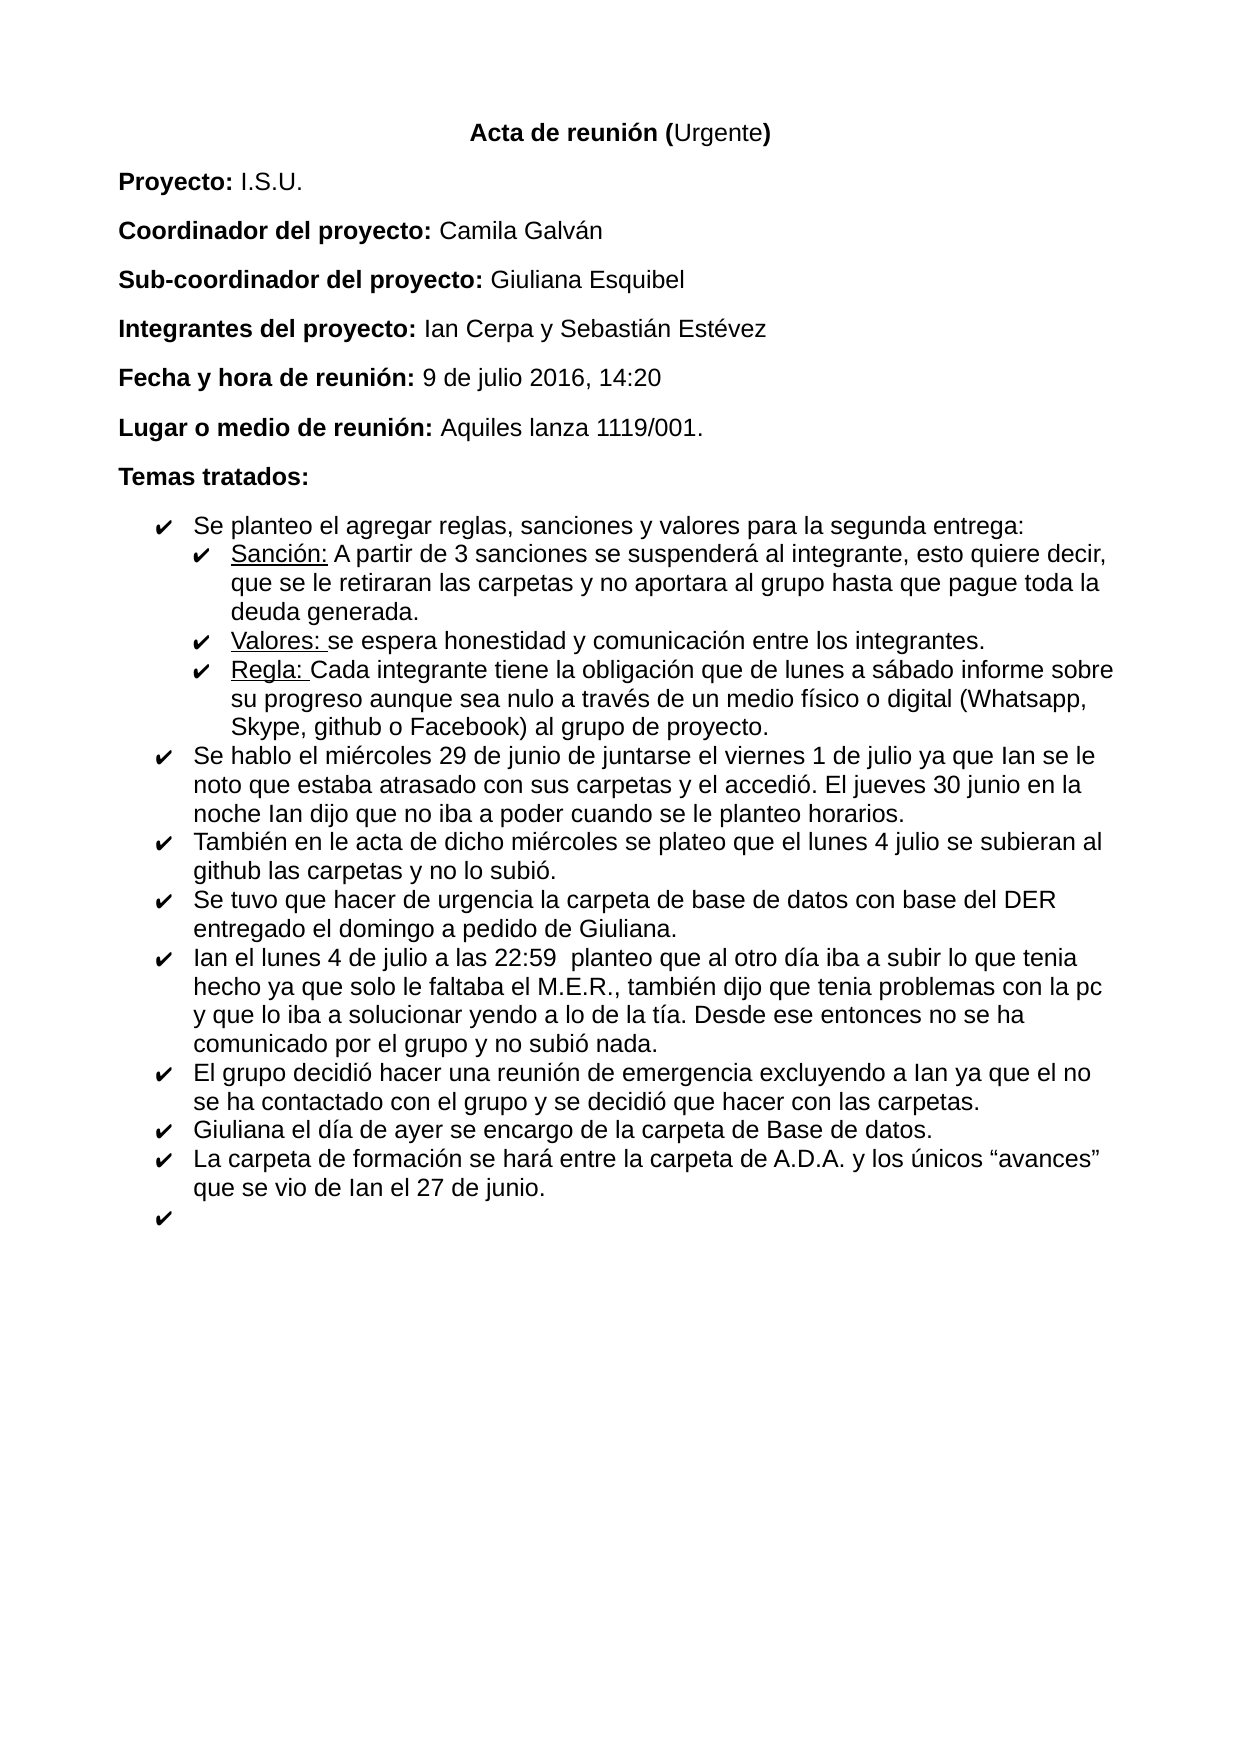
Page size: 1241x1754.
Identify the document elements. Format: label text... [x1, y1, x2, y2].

text Fecha y hora de reunión: 9 de julio 2016, 14:20 [118, 363, 1122, 392]
list Ian el lunes 4 de julio a las 22:59 planteo que al otro día iba a subir lo que tenia hecho ya que solo le faltaba el M.E.R., también dijo que tenia problemas con la pc y que lo iba a solucionar yendo a lo de la tía. Desde ese entonces no se ha comunicado por el grupo y no subió nada. [156, 943, 1122, 1058]
list Giuliana el día de ayer se encargo de la carpeta de Base de datos. [156, 1115, 1122, 1144]
list Regla: Cada integrante tiene la obligación que de lunes a sábado informe sobre su progreso aunque sea nulo a través de un medio físico o digital (Whatsapp, Skype, github o Facebook) al grupo de proyecto. [193, 655, 1122, 741]
list También en le acta de dicho miércoles se plateo que el lunes 4 julio se subieran al github las carpetas y no lo subió. [156, 827, 1122, 885]
text Temas tratados: [118, 462, 1122, 490]
list Se hablo el miércoles 29 de junio de juntarse el viernes 1 de julio ya que Ian se le noto que estaba atrasado con sus carpetas y el accedió. El jueves 30 junio en la noche Ian dijo que no iba a poder cuando se le planteo horarios. [156, 741, 1122, 827]
text Integrantes del proyecto: Ian Cerpa y Sebastián Estévez [118, 314, 1122, 343]
list El grupo decidió hacer una reunión de emergencia excluyendo a Ian ya que el no se ha contactado con el grupo y se decidió que hacer con las carpetas. [156, 1058, 1122, 1115]
list Se planteo el agregar reglas, sanciones y valores para la segunda entrega: [156, 511, 1122, 539]
text Coordinador del proyecto: Camila Galván [118, 216, 1122, 245]
list Se tuvo que hacer de urgencia la carpeta de base de datos con base del DER entregado el domingo a pedido de Giuliana. [156, 885, 1122, 943]
list Sanción: A partir de 3 sanciones se suspenderá al integrante, esto quiere decir, que se le retiraran las carpetas y no aportara al grupo hasta que pague toda la deuda generada. [193, 539, 1122, 626]
text Lugar o medio de reunión: Aquiles lanza 1119/001. [118, 412, 1122, 441]
text Sub-coordinador del proyecto: Giuliana Esquibel [118, 265, 1122, 294]
list Valores: se espera honestidad y comunicación entre los integrantes. [193, 626, 1122, 655]
text Proyecto: I.S.U. [118, 167, 1122, 196]
text Acta de reunión (Urgente) [118, 118, 1122, 147]
list La carpeta de formación se hará entre la carpeta de A.D.A. y los únicos “avances” que se vio de Ian el 27 de junio. [156, 1144, 1122, 1202]
